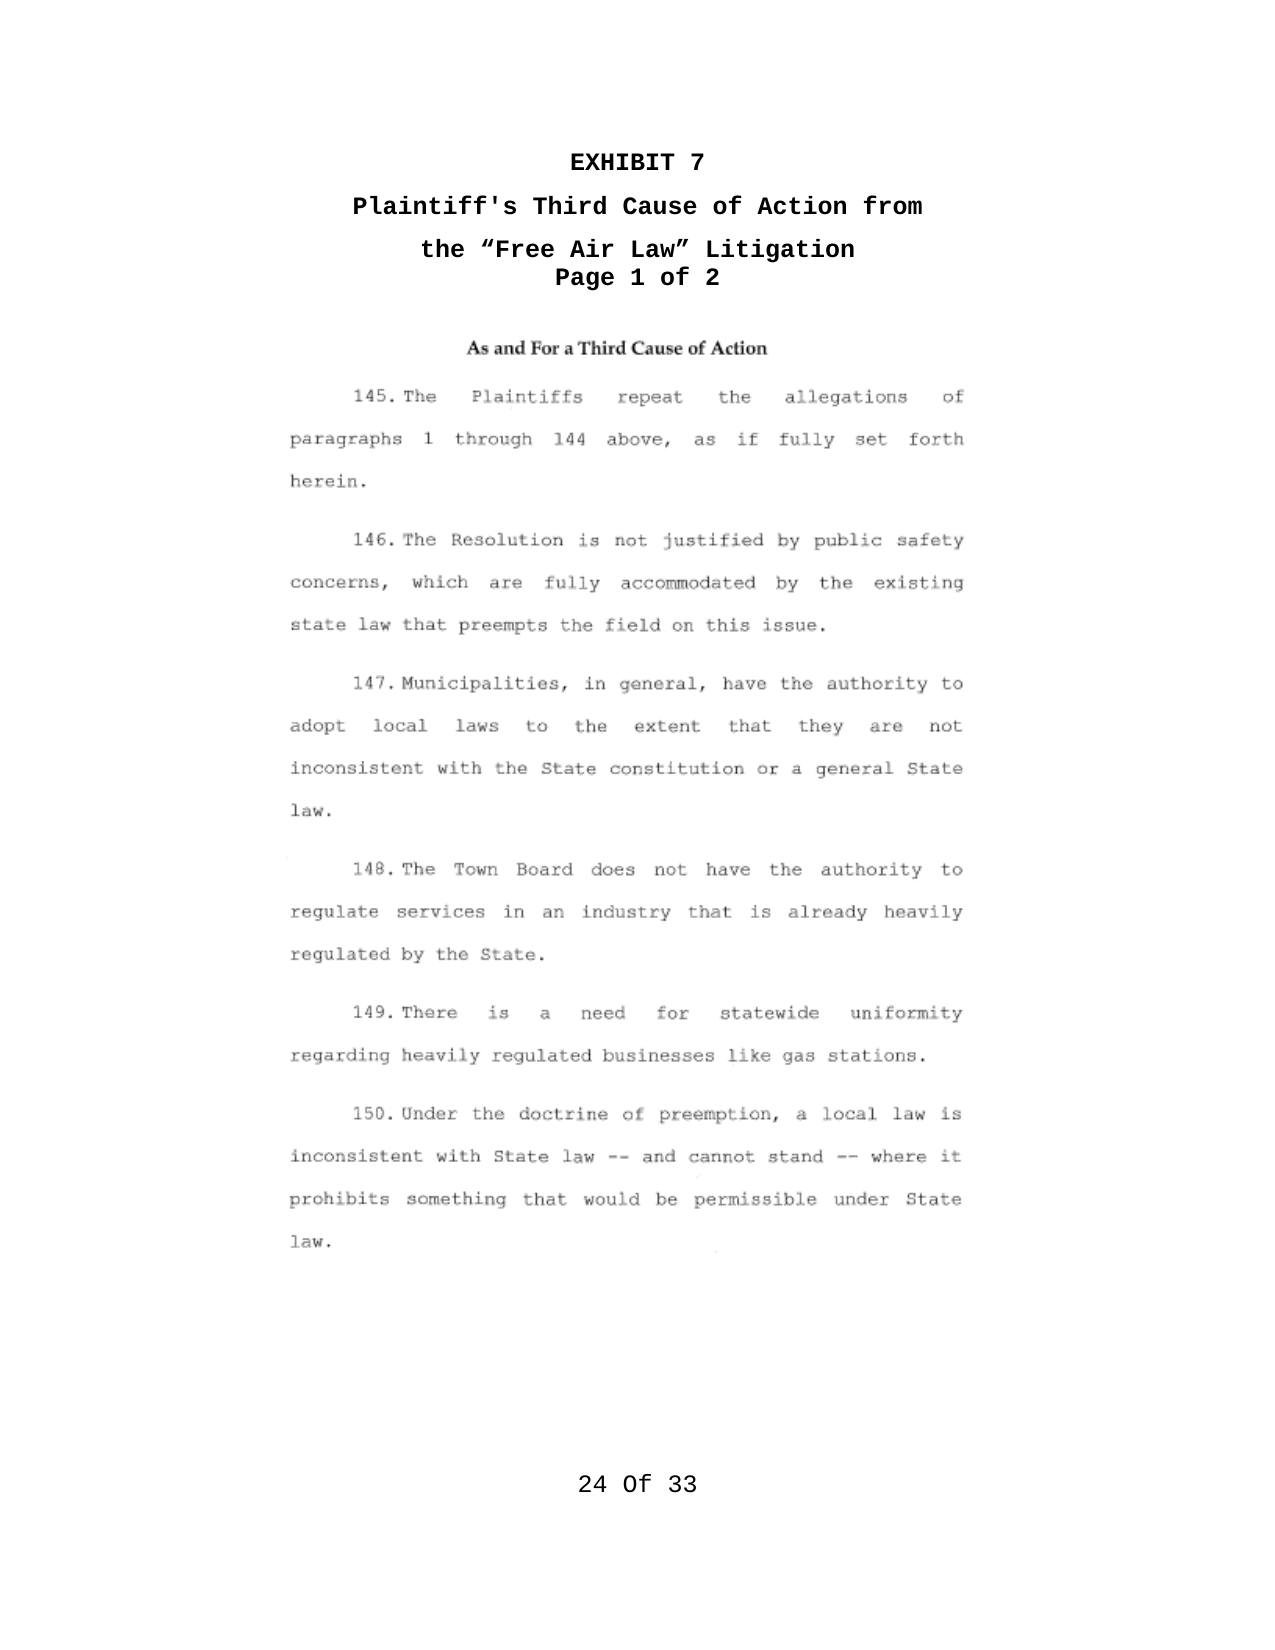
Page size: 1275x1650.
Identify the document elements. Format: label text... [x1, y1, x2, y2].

text EXHIBIT 7 [150, 150, 1125, 178]
text the “Free Air Law” Litigation Page 1 of 2 [150, 237, 1125, 293]
text Plaintiff's Third Cause of Action from [150, 193, 1125, 222]
picture [267, 308, 1008, 1273]
